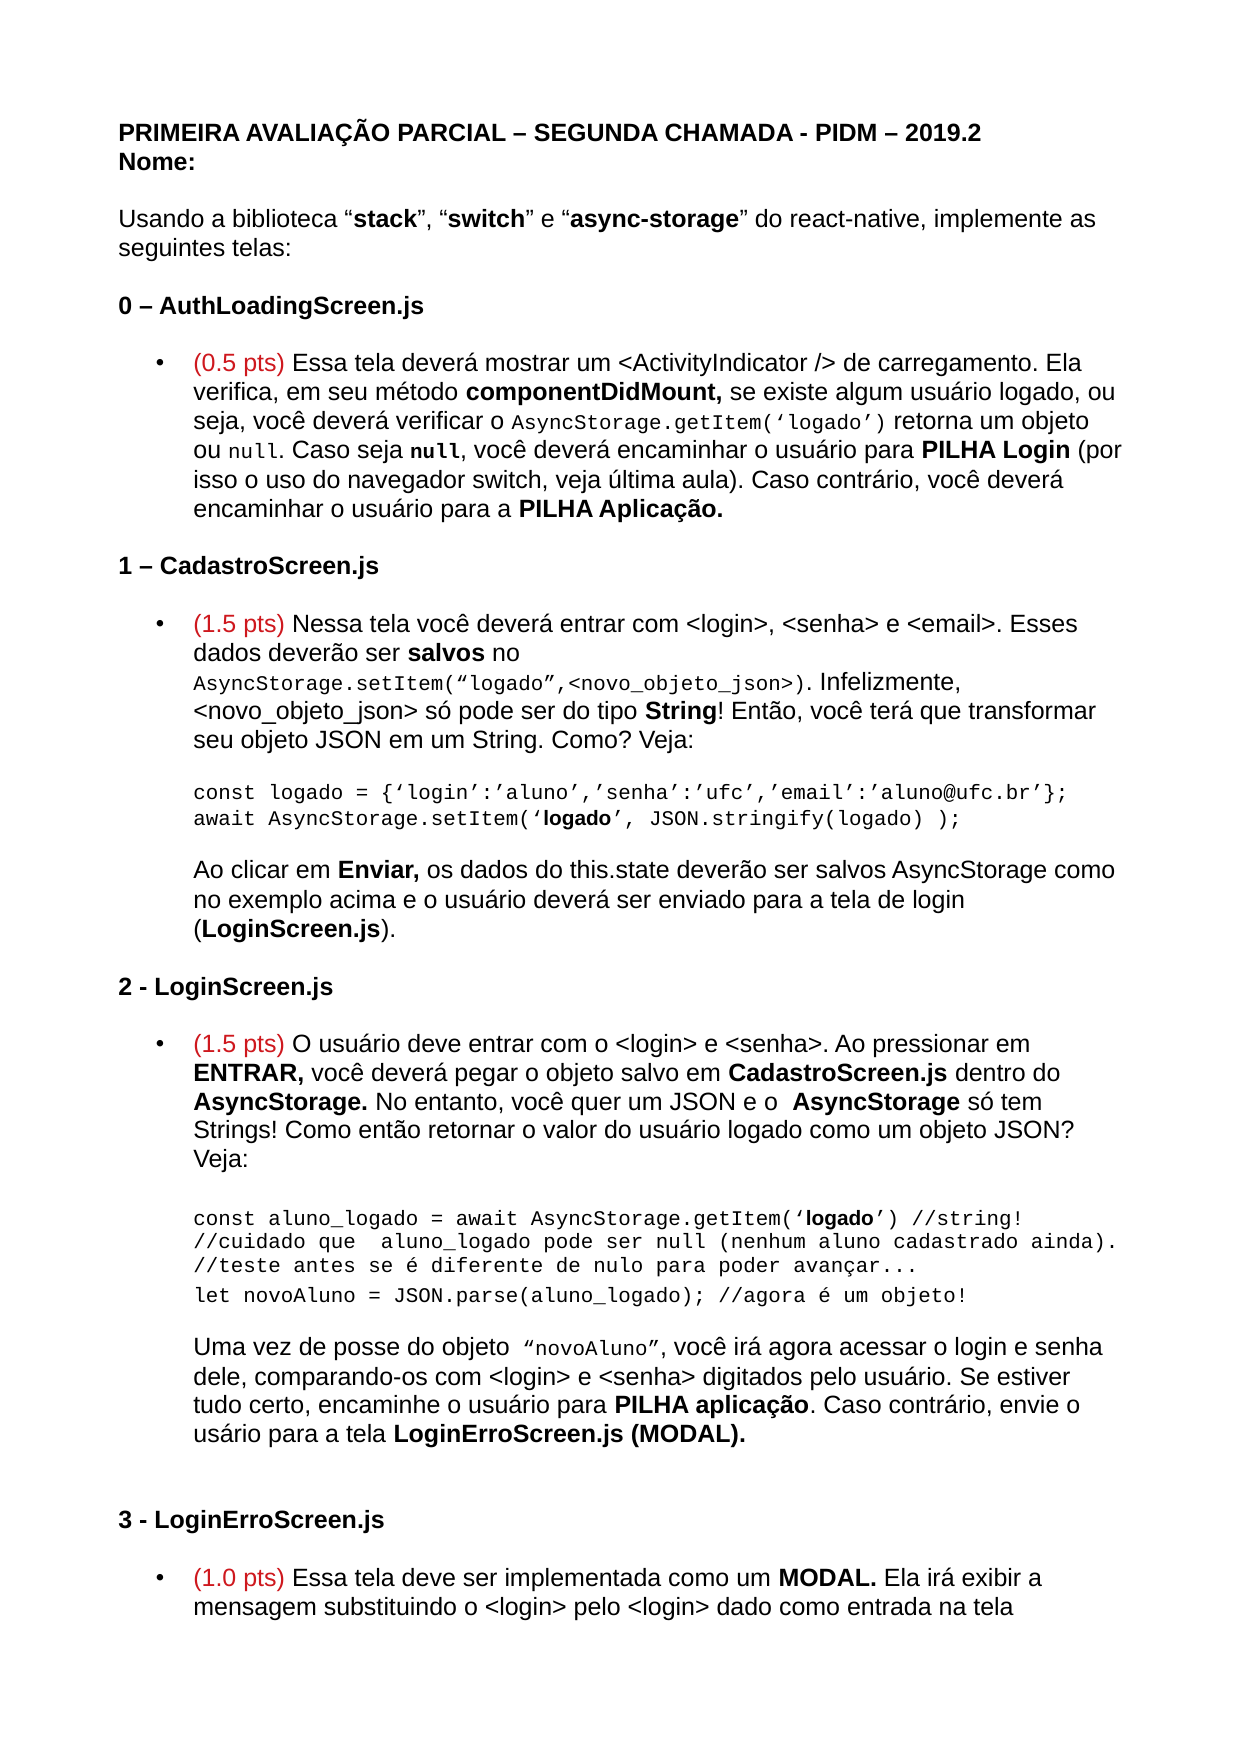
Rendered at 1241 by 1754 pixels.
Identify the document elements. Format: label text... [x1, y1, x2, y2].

text const aluno_logado = await AsyncStorage.getItem(‘logado’) //string! [118, 1202, 1122, 1231]
text Ao clicar em Enviar, os dados do this.state deverão ser salvos AsyncStorage como no exemplo acima e o usuário deverá ser enviado para a tela de login (LoginScreen.js). [118, 856, 1122, 943]
text //cuidado que aluno_logado pode ser null (nenhum aluno cadastrado ainda). [118, 1231, 1122, 1255]
list (1.5 pts) Nessa tela você deverá entrar com <login>, <senha> e <email>. Esses dados deverão ser salvos no AsyncStorage.setItem(“logado”,<novo_objeto_json>). Infelizmente, <novo_objeto_json> só pode ser do tipo String! Então, você terá que transformar seu objeto JSON em um String. Como? Veja: [156, 609, 1122, 754]
list (1.5 pts) O usuário deve entrar com o <login> e <senha>. Ao pressionar em ENTRAR, você deverá pegar o objeto salvo em CadastroScreen.js dentro do AsyncStorage. No entanto, você quer um JSON e o AsyncStorage só tem Strings! Como então retornar o valor do usuário logado como um objeto JSON? Veja: [156, 1029, 1122, 1173]
text 1 – CadastroScreen.js [118, 551, 1122, 580]
text const logado = {‘login’:’aluno’,’senha’:’ufc’,’email’:’aluno@ufc.br’}; [118, 782, 1122, 806]
text //teste antes se é diferente de nulo para poder avançar... [118, 1255, 1122, 1278]
text Usando a biblioteca “stack”, “switch” e “async-storage” do react-native, implemente as seguintes telas: [118, 204, 1122, 262]
list (1.0 pts) Essa tela deve ser implementada como um MODAL. Ela irá exibir a mensagem substituindo o <login> pelo <login> dado como entrada na tela [156, 1563, 1122, 1620]
text let novoAluno = JSON.parse(aluno_logado); //agora é um objeto! [118, 1278, 1122, 1308]
text 3 - LoginErroScreen.js [118, 1505, 1122, 1534]
text 0 – AuthLoadingScreen.js [118, 291, 1122, 319]
text Nome: [118, 147, 1122, 176]
text 2 - LoginScreen.js [118, 971, 1122, 1000]
text await AsyncStorage.setItem(‘logado’, JSON.stringify(logado) ); [118, 806, 1122, 832]
text Uma vez de posse do objeto “novoAluno”, você irá agora acessar o login e senha dele, comparando-os com <login> e <senha> digitados pelo usuário. Se estiver tudo certo, encaminhe o usuário para PILHA aplicação. Caso contrário, envie o usário para a tela LoginErroScreen.js (MODAL). [118, 1332, 1122, 1448]
text PRIMEIRA AVALIAÇÃO PARCIAL – SEGUNDA CHAMADA - PIDM – 2019.2 [118, 118, 1122, 147]
list (0.5 pts) Essa tela deverá mostrar um <ActivityIndicator /> de carregamento. Ela verifica, em seu método componentDidMount, se existe algum usuário logado, ou seja, você deverá verificar o AsyncStorage.getItem(‘logado’) retorna um objeto ou null. Caso seja null, você deverá encaminhar o usuário para PILHA Login (por isso o uso do navegador switch, veja última aula). Caso contrário, você deverá encaminhar o usuário para a PILHA Aplicação. [156, 348, 1122, 523]
